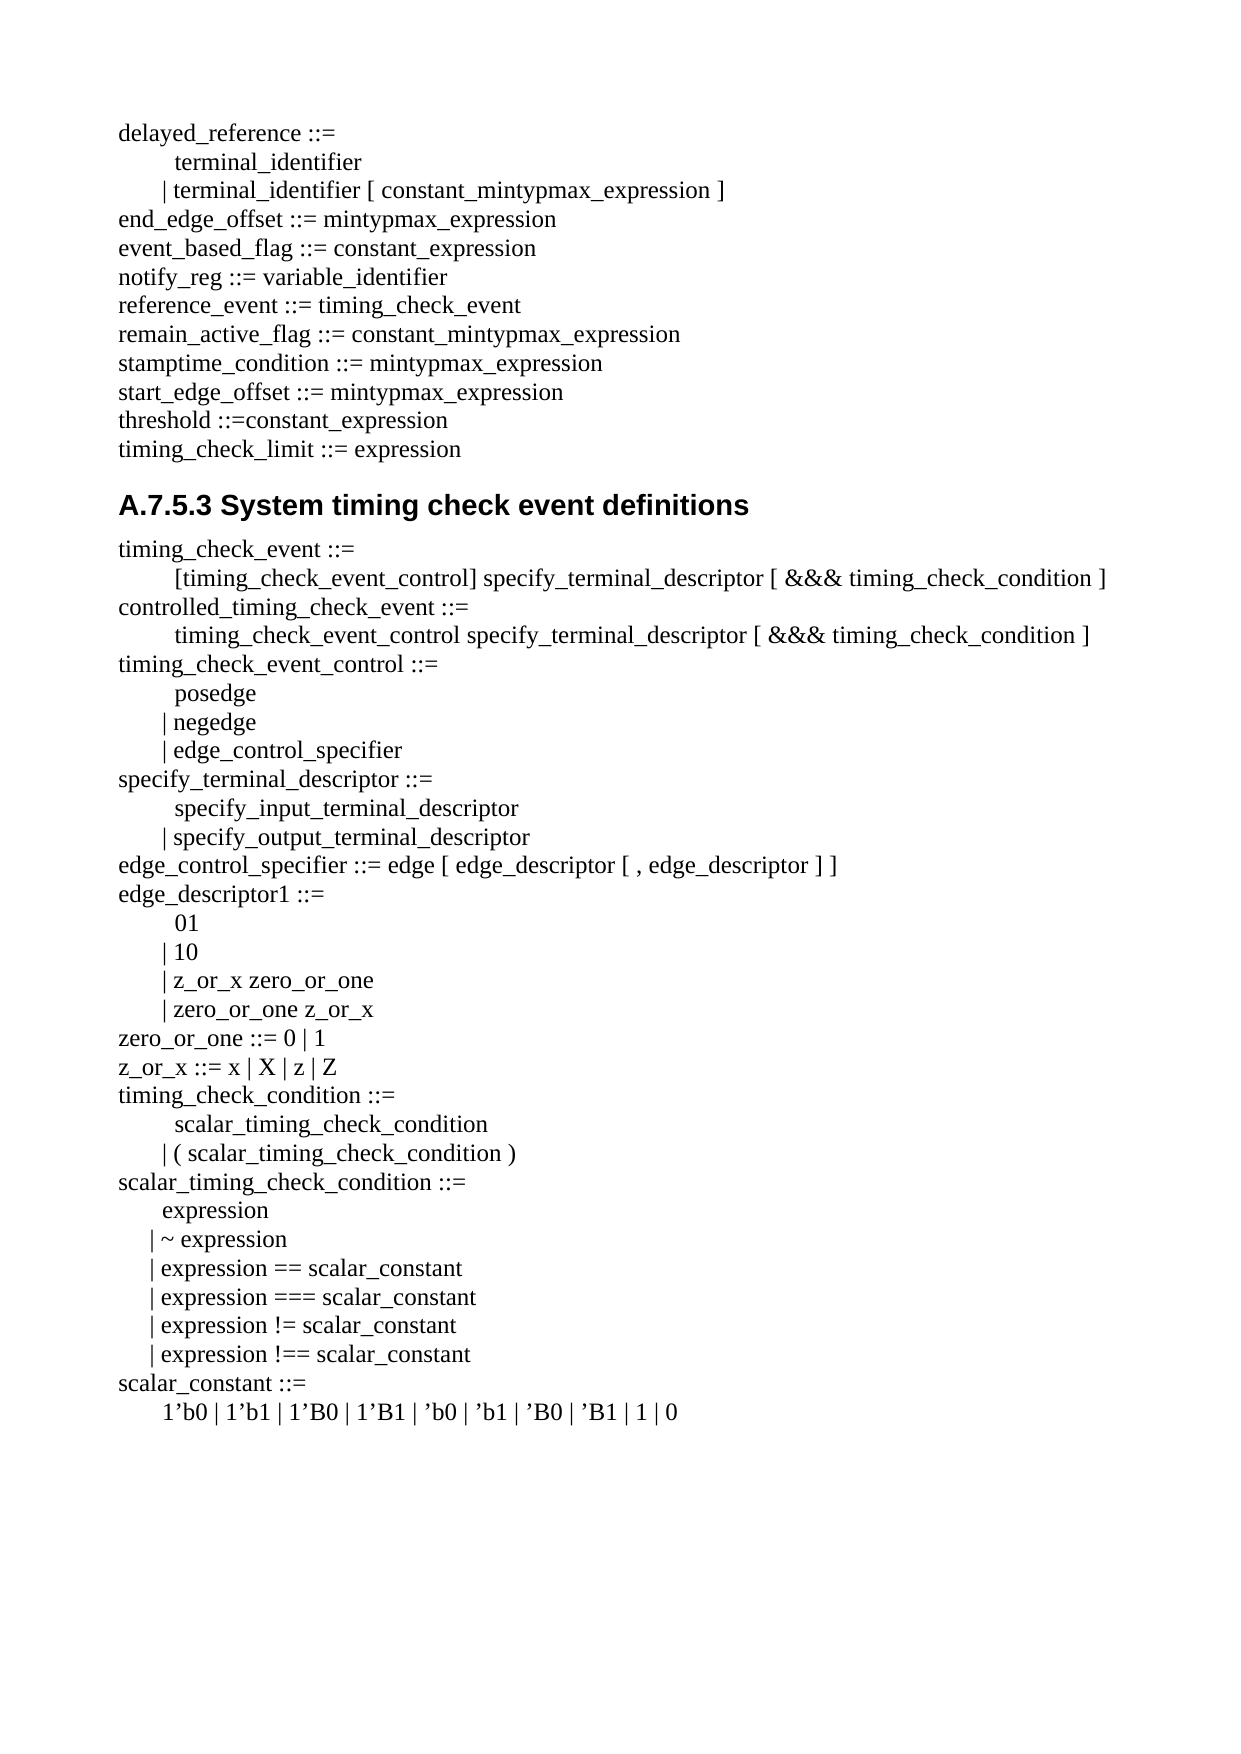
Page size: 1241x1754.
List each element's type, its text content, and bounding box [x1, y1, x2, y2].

text timing_check_event_control specify_terminal_descriptor [ &&& timing_check_condition ] [118, 620, 1122, 649]
text notify_reg ::= variable_identifier [118, 262, 1122, 291]
text remain_active_flag ::= constant_mintypmax_expression [118, 319, 1122, 348]
text controlled_timing_check_event ::= [118, 592, 1122, 620]
text 01 [118, 908, 1122, 937]
text | z_or_x zero_or_one [118, 965, 1122, 994]
text event_based_flag ::= constant_expression [118, 233, 1122, 262]
text timing_check_condition ::= [118, 1080, 1122, 1109]
text scalar_timing_check_condition ::= [118, 1167, 1122, 1195]
text stamptime_condition ::= mintypmax_expression [118, 348, 1122, 377]
text delayed_reference ::= [118, 118, 1122, 147]
text terminal_identifier [118, 147, 1122, 176]
text | ~ expression [118, 1224, 1122, 1253]
text | terminal_identifier [ constant_mintypmax_expression ] [118, 176, 1122, 204]
text | 10 [118, 937, 1122, 965]
text reference_event ::= timing_check_event [118, 291, 1122, 319]
text | ( scalar_timing_check_condition ) [118, 1138, 1122, 1167]
text specify_terminal_descriptor ::= [118, 764, 1122, 793]
text zero_or_one ::= 0 | 1 [118, 1023, 1122, 1052]
text 1’b0 | 1’b1 | 1’B0 | 1’B1 | ’b0 | ’b1 | ’B0 | ’B1 | 1 | 0 [118, 1397, 1122, 1425]
text scalar_constant ::= [118, 1368, 1122, 1397]
text scalar_timing_check_condition [118, 1109, 1122, 1138]
text specify_input_terminal_descriptor [118, 793, 1122, 822]
text | expression != scalar_constant [118, 1310, 1122, 1339]
text | negedge [118, 707, 1122, 735]
text | zero_or_one z_or_x [118, 994, 1122, 1023]
text | expression === scalar_constant [118, 1282, 1122, 1310]
text edge_control_specifier ::= edge [ edge_descriptor [ , edge_descriptor ] ] [118, 850, 1122, 879]
text edge_descriptor1 ::= [118, 879, 1122, 908]
text posedge [118, 678, 1122, 707]
text threshold ::=constant_expression [118, 406, 1122, 434]
subtitle A.7.5.3 System timing check event definitions [118, 488, 1122, 522]
text | edge_control_specifier [118, 735, 1122, 764]
text start_edge_offset ::= mintypmax_expression [118, 377, 1122, 406]
text timing_check_event ::= [118, 534, 1122, 563]
text | expression == scalar_constant [118, 1253, 1122, 1282]
text | specify_output_terminal_descriptor [118, 822, 1122, 850]
text expression [118, 1195, 1122, 1224]
text z_or_x ::= x | X | z | Z [118, 1052, 1122, 1080]
text end_edge_offset ::= mintypmax_expression [118, 204, 1122, 233]
text | expression !== scalar_constant [118, 1339, 1122, 1368]
text timing_check_limit ::= expression [118, 434, 1122, 463]
text [timing_check_event_control] specify_terminal_descriptor [ &&& timing_check_condition ] [118, 563, 1122, 592]
text timing_check_event_control ::= [118, 649, 1122, 678]
